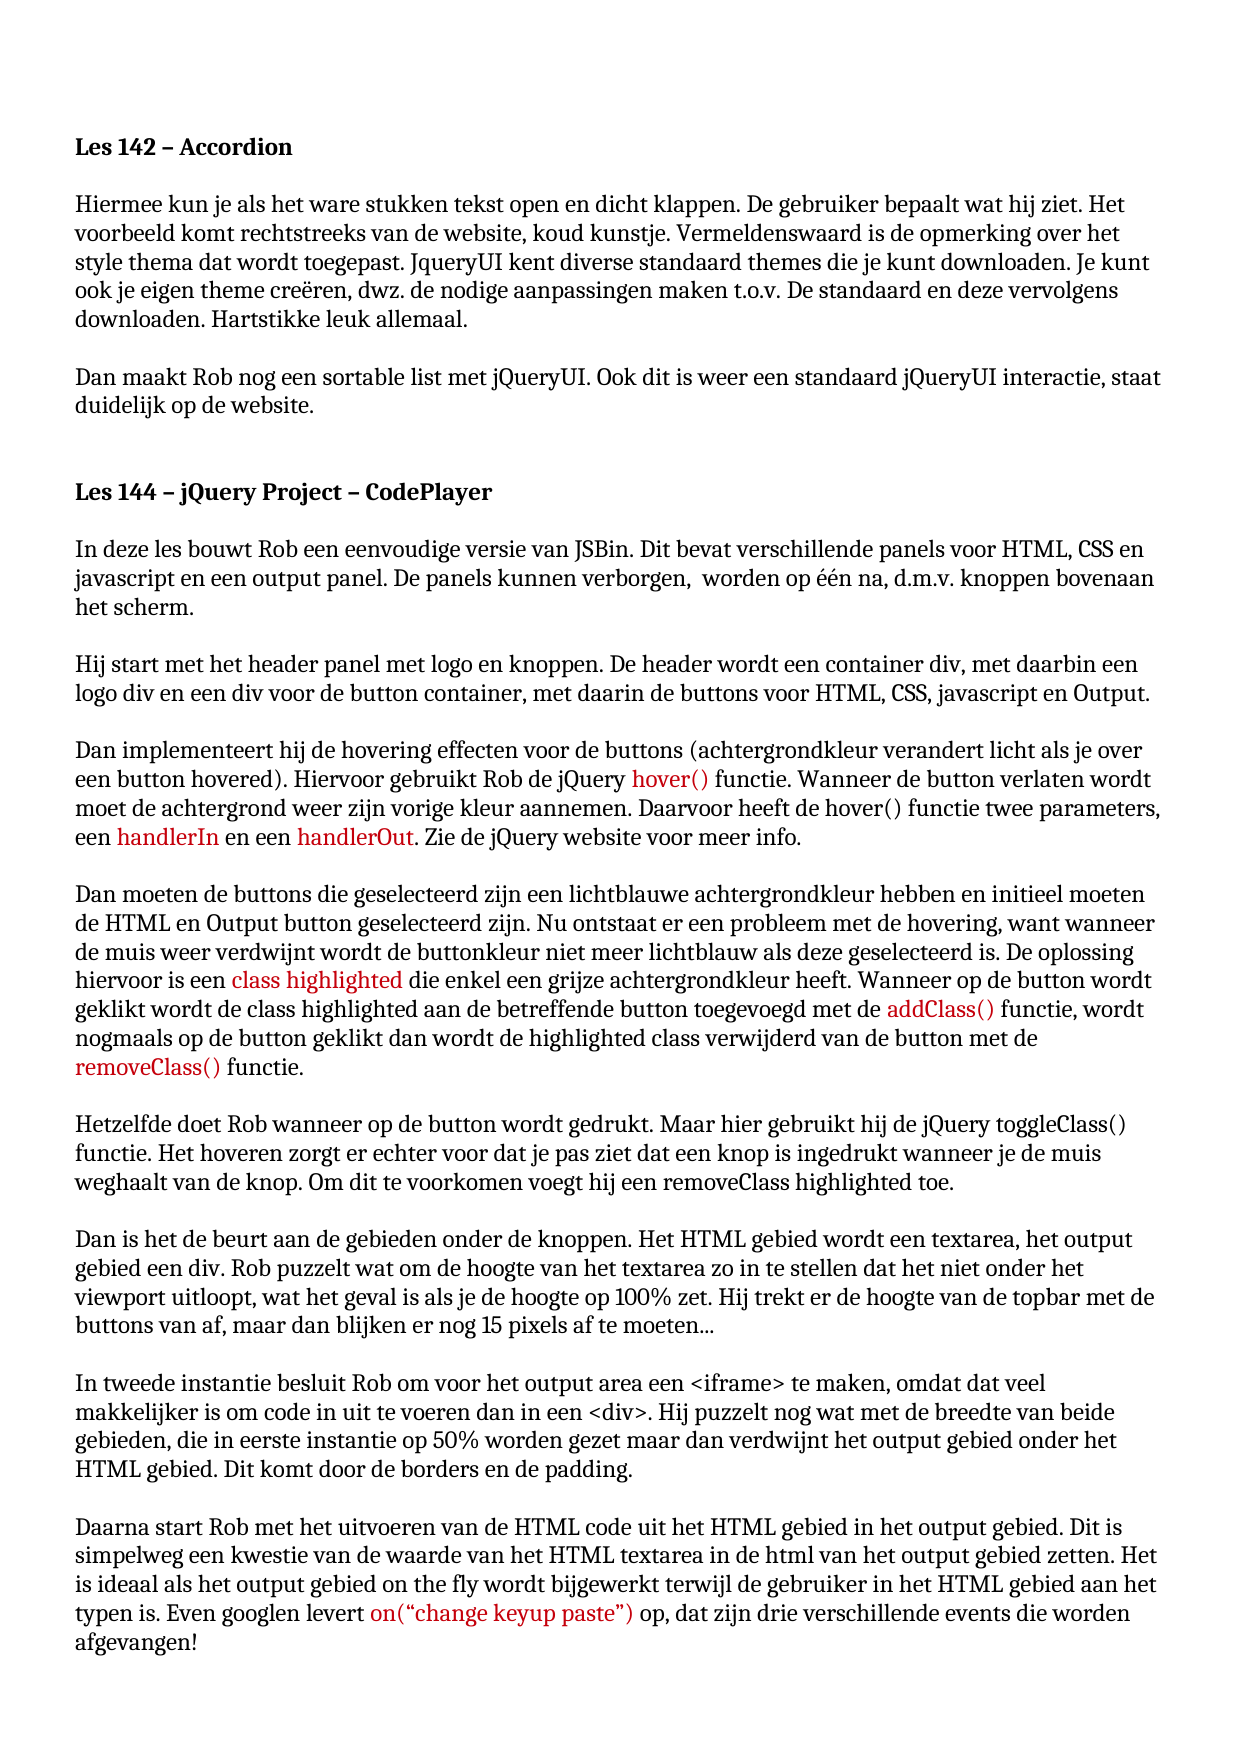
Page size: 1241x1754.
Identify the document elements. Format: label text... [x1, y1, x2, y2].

text Hetzelfde doet Rob wanneer op de button wordt gedrukt. Maar hier gebruikt hij de jQuery toggleClass() functie. Het hoveren zorgt er echter voor dat je pas ziet dat een knop is ingedrukt wanneer je de muis weghaalt van de knop. Om dit te voorkomen voegt hij een removeClass highlighted toe. [75, 1110, 1165, 1196]
text In deze les bouwt Rob een eenvoudige versie van JSBin. Dit bevat verschillende panels voor HTML, CSS en javascript en een output panel. De panels kunnen verborgen, worden op één na, d.m.v. knoppen bovenaan het scherm. [75, 535, 1165, 621]
text Daarna start Rob met het uitvoeren van de HTML code uit het HTML gebied in het output gebied. Dit is simpelweg een kwestie van de waarde van het HTML textarea in de html van het output gebied zetten. Het is ideaal als het output gebied on the fly wordt bijgewerkt terwijl de gebruiker in het HTML gebied aan het typen is. Even googlen levert on(“change keyup paste”) op, dat zijn drie verschillende events die worden afgevangen! [75, 1512, 1165, 1656]
text Hiermee kun je als het ware stukken tekst open en dicht klappen. De gebruiker bepaalt wat hij ziet. Het voorbeeld komt rechtstreeks van de website, koud kunstje. Vermeldenswaard is de opmerking over het style thema dat wordt toegepast. JqueryUI kent diverse standaard themes die je kunt downloaden. Je kunt ook je eigen theme creëren, dwz. de nodige aanpassingen maken t.o.v. De standaard en deze vervolgens downloaden. Hartstikke leuk allemaal. [75, 190, 1165, 334]
text Dan implementeert hij de hovering effecten voor de buttons (achtergrondkleur verandert licht als je over een button hovered). Hiervoor gebruikt Rob de jQuery hover() functie. Wanneer de button verlaten wordt moet de achtergrond weer zijn vorige kleur aannemen. Daarvoor heeft de hover() functie twee parameters, een handlerIn en een handlerOut. Zie de jQuery website voor meer info. [75, 736, 1165, 851]
text Dan moeten de buttons die geselecteerd zijn een lichtblauwe achtergrondkleur hebben en initieel moeten de HTML en Output button geselecteerd zijn. Nu ontstaat er een probleem met de hovering, want wanneer de muis weer verdwijnt wordt de buttonkleur niet meer lichtblauw als deze geselecteerd is. De oplossing hiervoor is een class highlighted die enkel een grijze achtergrondkleur heeft. Wanneer op de button wordt geklikt wordt de class highlighted aan de betreffende button toegevoegd met de addClass() functie, wordt nogmaals op de button geklikt dan wordt de highlighted class verwijderd van de button met de removeClass() functie. [75, 880, 1165, 1081]
text Dan is het de beurt aan de gebieden onder de knoppen. Het HTML gebied wordt een textarea, het output gebied een div. Rob puzzelt wat om de hoogte van het textarea zo in te stellen dat het niet onder het viewport uitloopt, wat het geval is als je de hoogte op 100% zet. Hij trekt er de hoogte van de topbar met de buttons van af, maar dan blijken er nog 15 pixels af te moeten... [75, 1225, 1165, 1340]
text Dan maakt Rob nog een sortable list met jQueryUI. Ook dit is weer een standaard jQueryUI interactie, staat duidelijk op de website. [75, 362, 1165, 420]
text Les 142 – Accordion [75, 132, 1165, 161]
text Les 144 – jQuery Project – CodePlayer [75, 477, 1165, 506]
text Hij start met het header panel met logo en knoppen. De header wordt een container div, met daarbin een logo div en een div voor de button container, met daarin de buttons voor HTML, CSS, javascript en Output. [75, 650, 1165, 707]
text In tweede instantie besluit Rob om voor het output area een <iframe> te maken, omdat dat veel makkelijker is om code in uit te voeren dan in een <div>. Hij puzzelt nog wat met de breedte van beide gebieden, die in eerste instantie op 50% worden gezet maar dan verdwijnt het output gebied onder het HTML gebied. Dit komt door de borders en de padding. [75, 1369, 1165, 1484]
